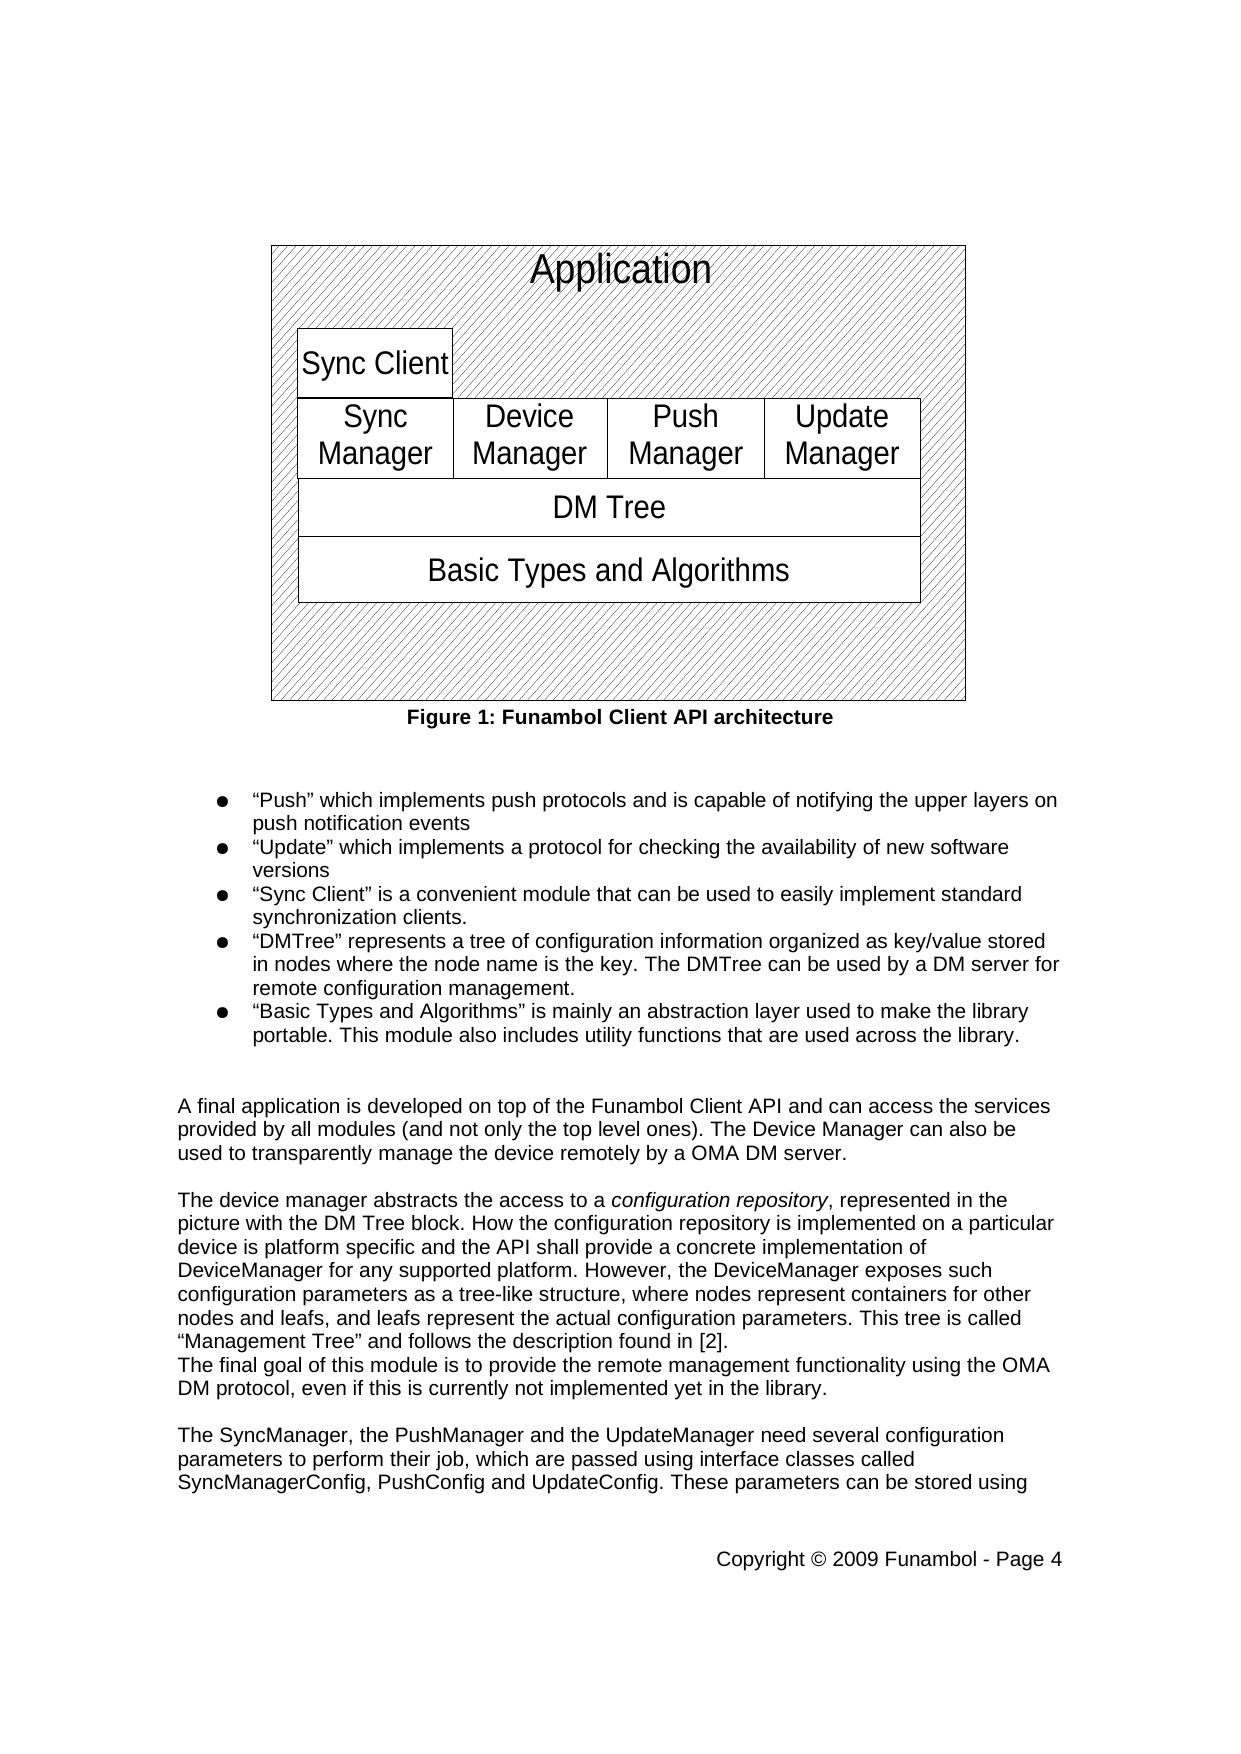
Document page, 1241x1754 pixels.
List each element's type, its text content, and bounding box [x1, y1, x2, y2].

list “DMTree” represents a tree of configuration information organized as key/value stored in nodes where the node name is the key. The DMTree can be used by a DM server for remote configuration management. [215, 929, 1063, 1000]
text Figure 1: Funambol Client API architecture [246, 202, 994, 729]
text The device manager abstracts the access to a configuration repository, represented in the picture with the DM Tree block. How the configuration repository is implemented on a particular device is platform specific and the API shall provide a concrete implementation of DeviceManager for any supported platform. However, the DeviceManager exposes such configuration parameters as a tree-like structure, where nodes represent containers for other nodes and leafs, and leafs represent the actual configuration parameters. This tree is called “Management Tree” and follows the description found in [2]. [177, 1188, 1063, 1353]
list “Push” which implements push protocols and is capable of notifying the upper layers on push notification events [215, 177, 1063, 835]
list “Basic Types and Algorithms” is mainly an abstraction layer used to make the library portable. This module also includes utility functions that are used across the library. [215, 1000, 1063, 1047]
text The SyncManager, the PushManager and the UpdateManager need several configuration parameters to perform their job, which are passed using interface classes called SyncManagerConfig, PushConfig and UpdateConfig. These parameters can be stored using [177, 1424, 1063, 1494]
list “Update” which implements a protocol for checking the availability of new software versions [215, 835, 1063, 882]
subtitle [246, 729, 994, 759]
subtitle [246, 177, 994, 202]
text A final application is developed on top of the Funambol Client API and can access the services provided by all modules (and not only the top level ones). The Device Manager can also be used to transparently manage the device remotely by a OMA DM server. [177, 1094, 1063, 1165]
list “Sync Client” is a convenient module that can be used to easily implement standard synchronization clients. [215, 882, 1063, 929]
text The final goal of this module is to provide the remote management functionality using the OMA DM protocol, even if this is currently not implemented yet in the library. [177, 1353, 1063, 1400]
